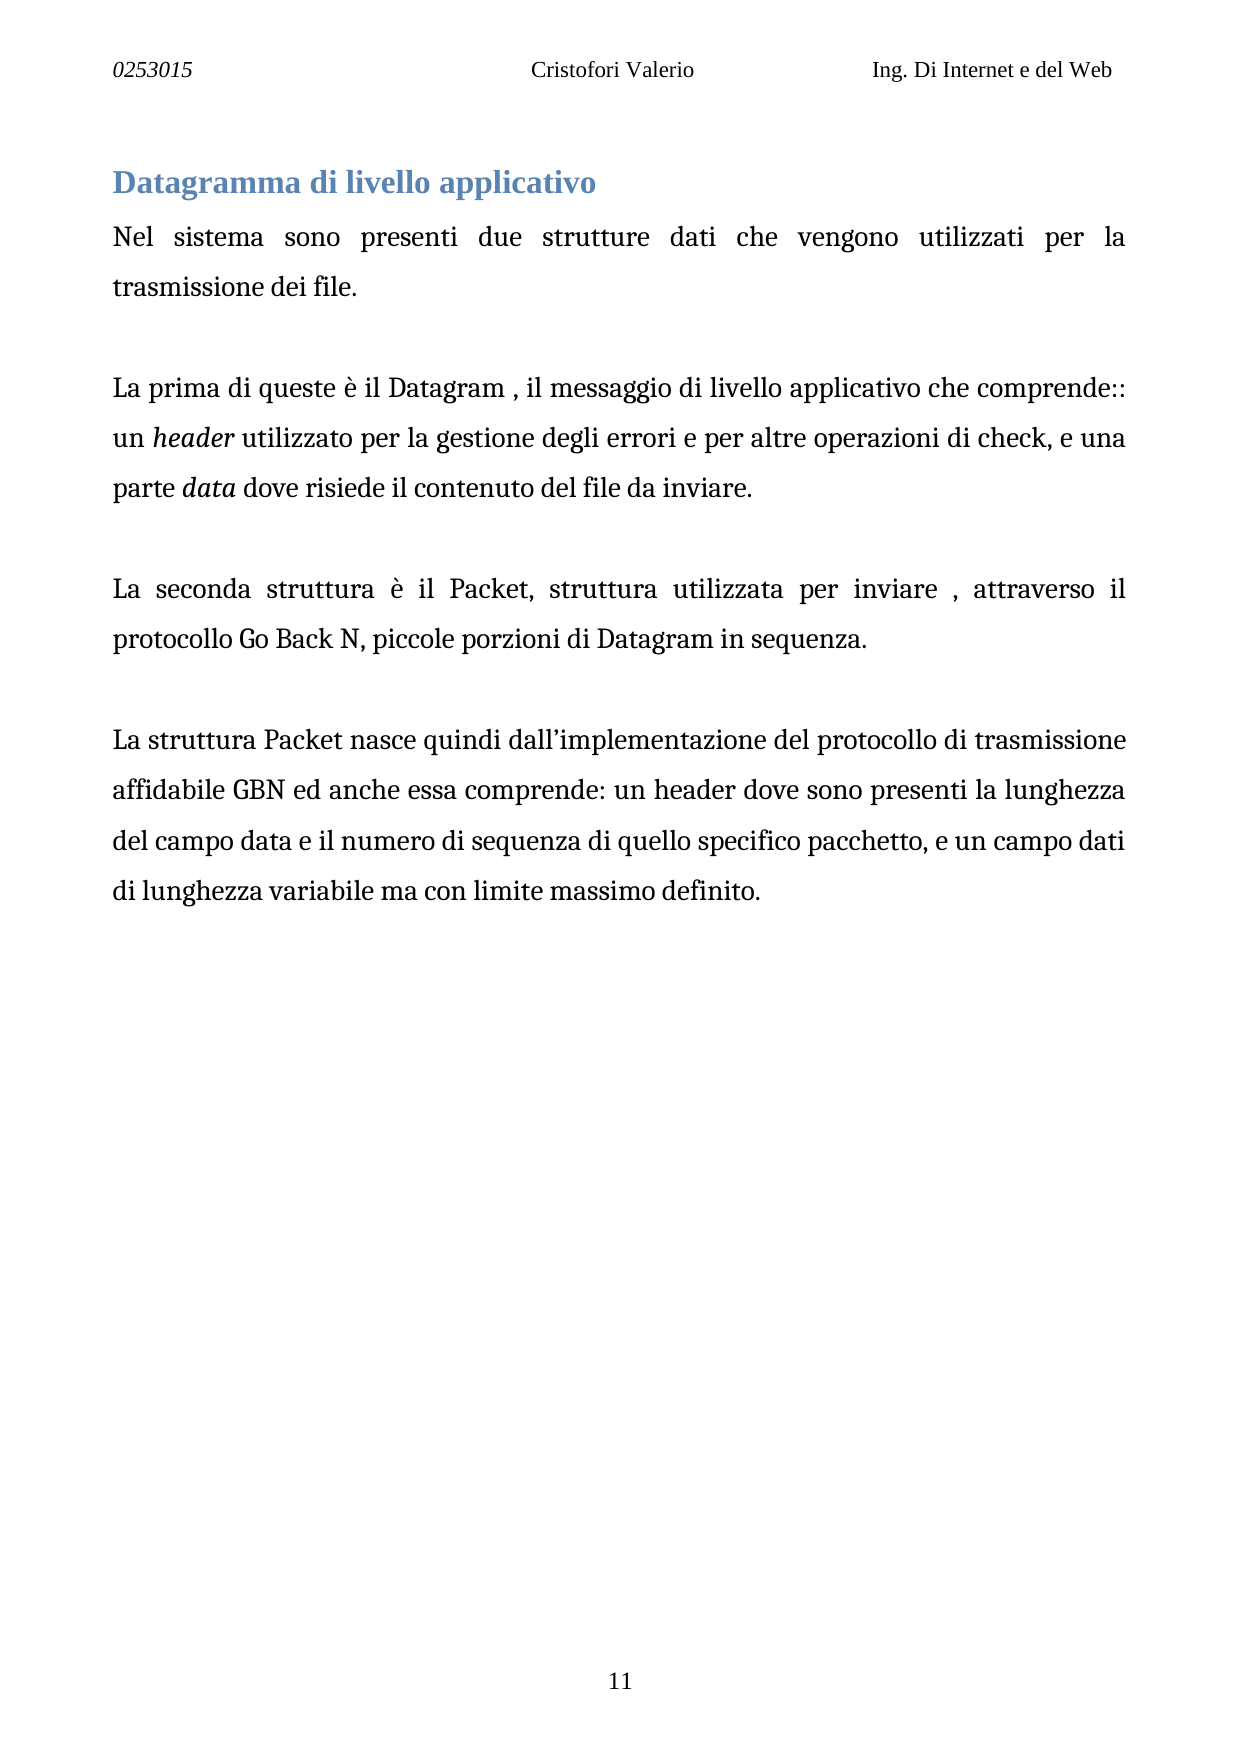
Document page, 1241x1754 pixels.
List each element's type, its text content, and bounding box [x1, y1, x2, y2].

text La seconda struttura è il Packet, struttura utilizzata per inviare , attraverso il protocollo Go Back N, piccole porzioni di Datagram in sequenza. [112, 572, 1128, 656]
text La prima di queste è il Datagram , il messaggio di livello applicativo che comprende:: un header utilizzato per la gestione degli errori e per altre operazioni di check, e una parte data dove risiede il contenuto del file da inviare. [112, 371, 1128, 505]
text Nel sistema sono presenti due strutture dati che vengono utilizzati per la trasmissione dei file. [112, 220, 1128, 304]
text La struttura Packet nasce quindi dall’implementazione del protocollo di trasmissione affidabile GBN ed anche essa comprende: un header dove sono presenti la lunghezza del campo data e il numero di sequenza di quello specifico pacchetto, e un campo dati di lunghezza variabile ma con limite massimo definito. [112, 723, 1128, 908]
subtitle Datagramma di livello applicativo [112, 163, 1128, 201]
